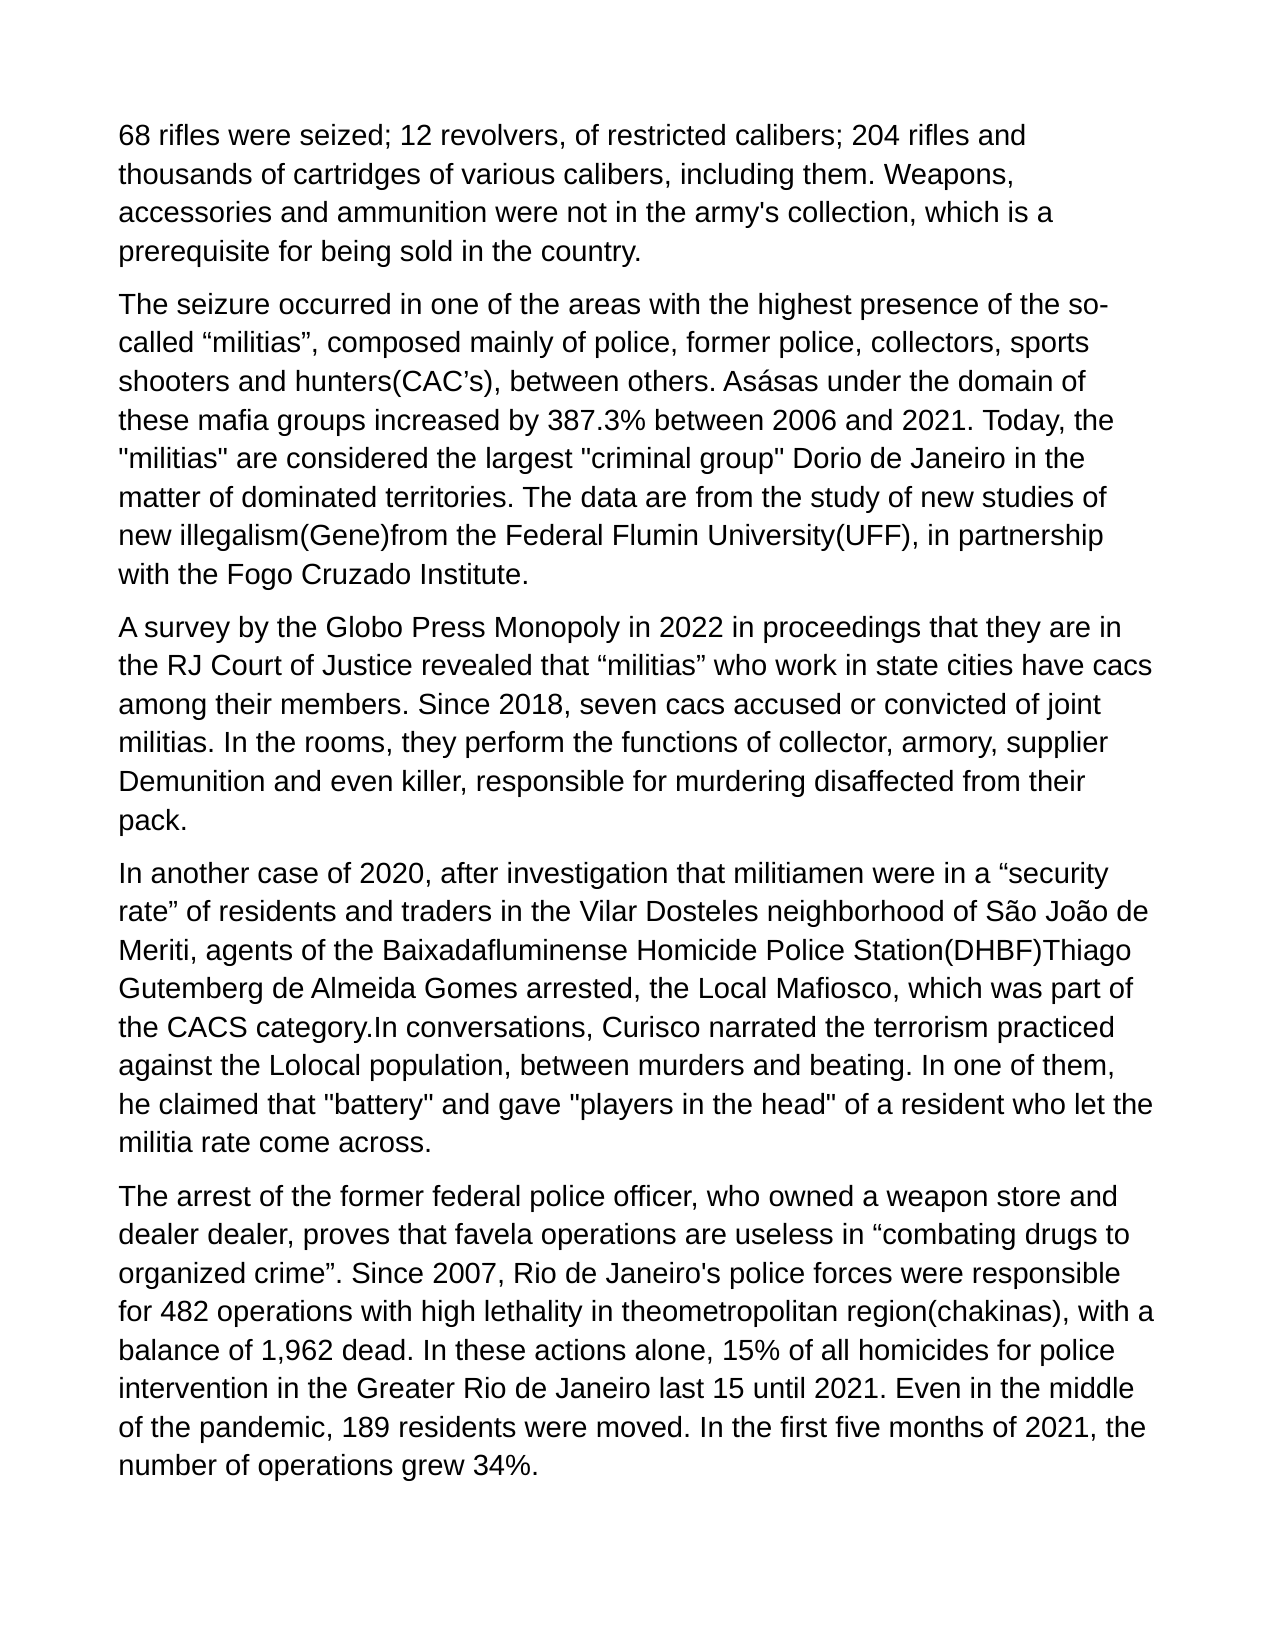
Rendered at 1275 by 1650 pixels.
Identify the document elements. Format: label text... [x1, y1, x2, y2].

text A survey by the Globo Press Monopoly in 2022 in proceedings that they are in the RJ Court of Justice revealed that “militias” who work in state cities have cacs among their members. Since 2018, seven cacs accused or convicted of joint militias. In the rooms, they perform the functions of collector, armory, supplier Demunition and even killer, responsible for murdering disaffected from their pack. [118, 610, 1157, 836]
text The arrest of the former federal police officer, who owned a weapon store and dealer dealer, proves that favela operations are useless in “combating drugs to organized crime”. Since 2007, Rio de Janeiro's police forces were responsible for 482 operations with high lethality in theometropolitan region(chakinas), with a balance of 1,962 dead. In these actions alone, 15% of all homicides for police intervention in the Greater Rio de Janeiro last 15 until 2021. Even in the middle of the pandemic, 189 residents were moved. In the first five months of 2021, the number of operations grew 34%. [118, 1178, 1157, 1482]
text The seizure occurred in one of the areas with the highest presence of the so-called “militias”, composed mainly of police, former police, collectors, sports shooters and hunters(CAC’s), between others. Asásas under the domain of these mafia groups increased by 387.3% between 2006 and 2021. Today, the "militias" are considered the largest "criminal group" Dorio de Janeiro in the matter of dominated territories. The data are from the study of new studies of new illegalism(Gene)from the Federal Flumin University(UFF), in partnership with the Fogo Cruzado Institute. [118, 287, 1157, 590]
text 68 rifles were seized; 12 revolvers, of restricted calibers; 204 rifles and thousands of cartridges of various calibers, including them. Weapons, accessories and ammunition were not in the army's collection, which is a prerequisite for being sold in the country. [118, 118, 1157, 267]
text In another case of 2020, after investigation that militiamen were in a “security rate” of residents and traders in the Vilar Dosteles neighborhood of São João de Meriti, agents of the Baixadafluminense Homicide Police Station(DHBF)Thiago Gutemberg de Almeida Gomes arrested, the Local Mafiosco, which was part of the CACS category.In conversations, Curisco narrated the terrorism practiced against the Lolocal population, between murders and beating. In one of them, he claimed that "battery" and gave "players in the head" of a resident who let the militia rate come across. [118, 856, 1157, 1159]
